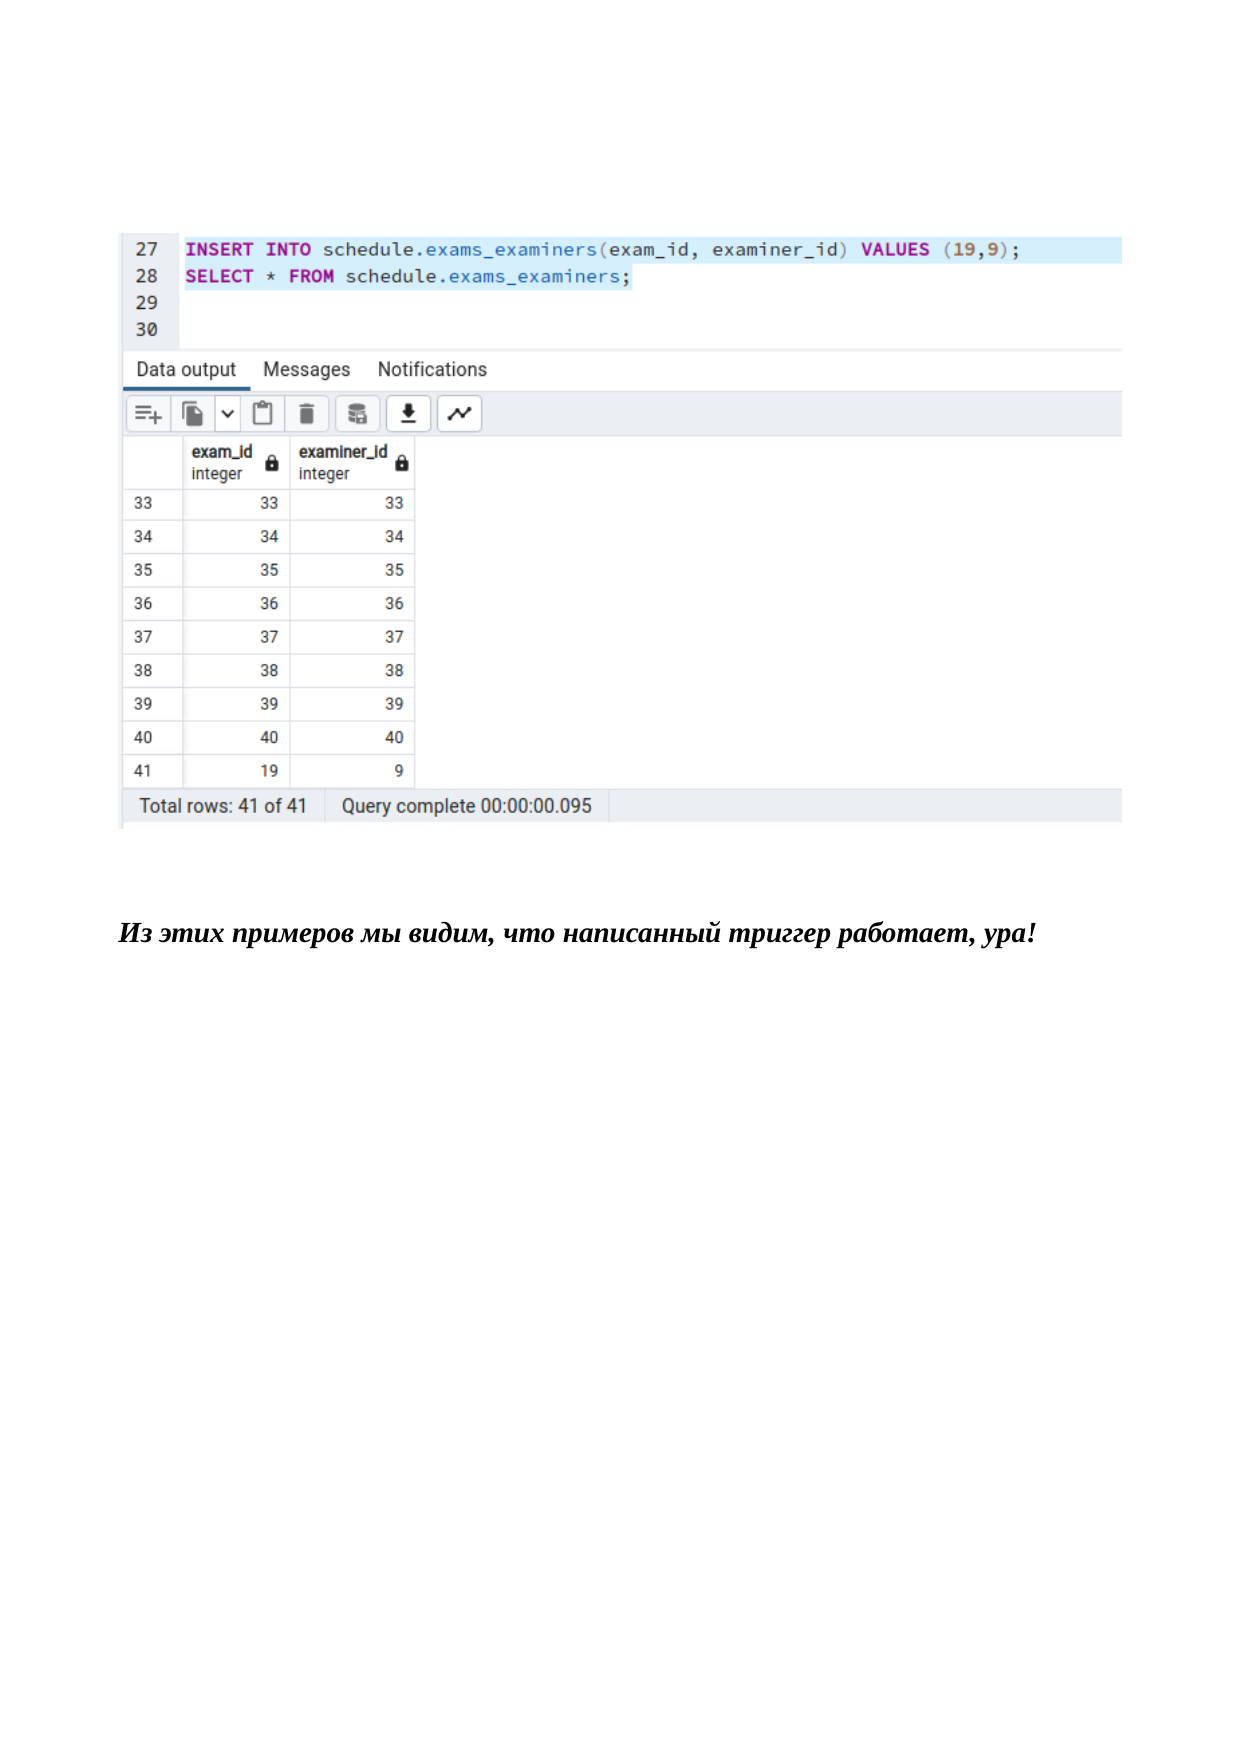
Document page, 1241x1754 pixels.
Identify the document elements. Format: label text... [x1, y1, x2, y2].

picture [118, 233, 1123, 829]
text Из этих примеров мы видим, что написанный триггер работает, ура! [118, 915, 1122, 948]
